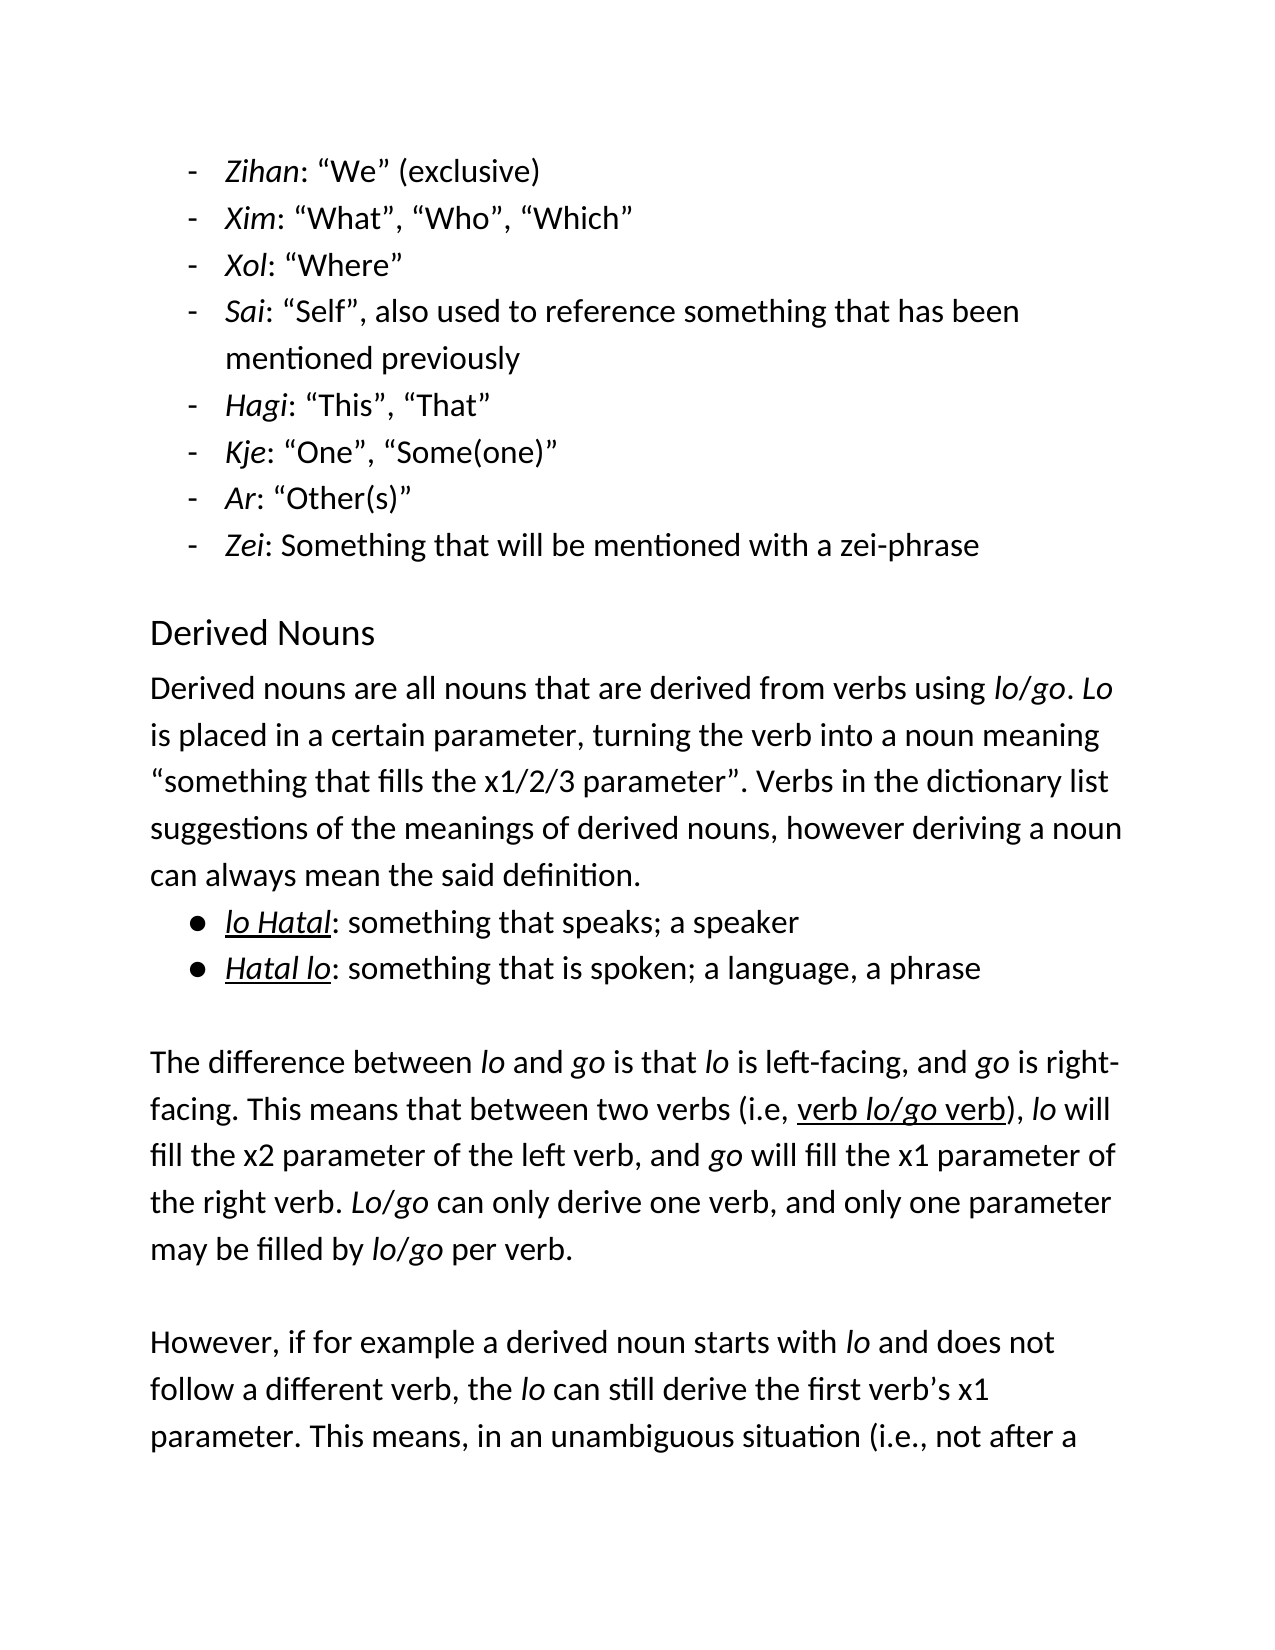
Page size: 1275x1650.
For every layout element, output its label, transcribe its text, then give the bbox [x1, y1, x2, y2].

list Zei: Something that will be mentioned with a zei-phrase [187, 524, 1125, 565]
subtitle Derived Nouns [150, 608, 1125, 654]
list Xol: “Where” [187, 243, 1125, 284]
text However, if for example a derived noun starts with lo and does not follow a different verb, the lo can still derive the first verb’s x1 parameter. This means, in an unambiguous situation (i.e., not after a [150, 1322, 1125, 1456]
list lo Hatal: something that speaks; a speaker [187, 901, 1125, 941]
text Derived nouns are all nouns that are derived from verbs using lo/go. Lo is placed in a certain parameter, turning the verb into a noun meaning “something that fills the x1/2/3 parameter”. Verbs in the dictionary list suggestions of the meanings of derived nouns, however deriving a noun can always mean the said definition. [150, 667, 1125, 894]
list Ar: “Other(s)” [187, 477, 1125, 518]
list Zihan: “We” (exclusive) [187, 150, 1125, 191]
list Hagi: “This”, “That” [187, 384, 1125, 424]
list Hatal lo: something that is spoken; a language, a phrase [187, 947, 1125, 988]
text The difference between lo and go is that lo is left-facing, and go is right-facing. This means that between two verbs (i.e, verb lo/go verb), lo will fill the x2 parameter of the left verb, and go will fill the x1 parameter of the right verb. Lo/go can only derive one verb, and only one parameter may be filled by lo/go per verb. [150, 1041, 1125, 1269]
list Kje: “One”, “Some(one)” [187, 431, 1125, 471]
list Sai: “Self”, also used to reference something that has been mentioned previously [187, 290, 1125, 378]
list Xim: “What”, “Who”, “Which” [187, 197, 1125, 237]
